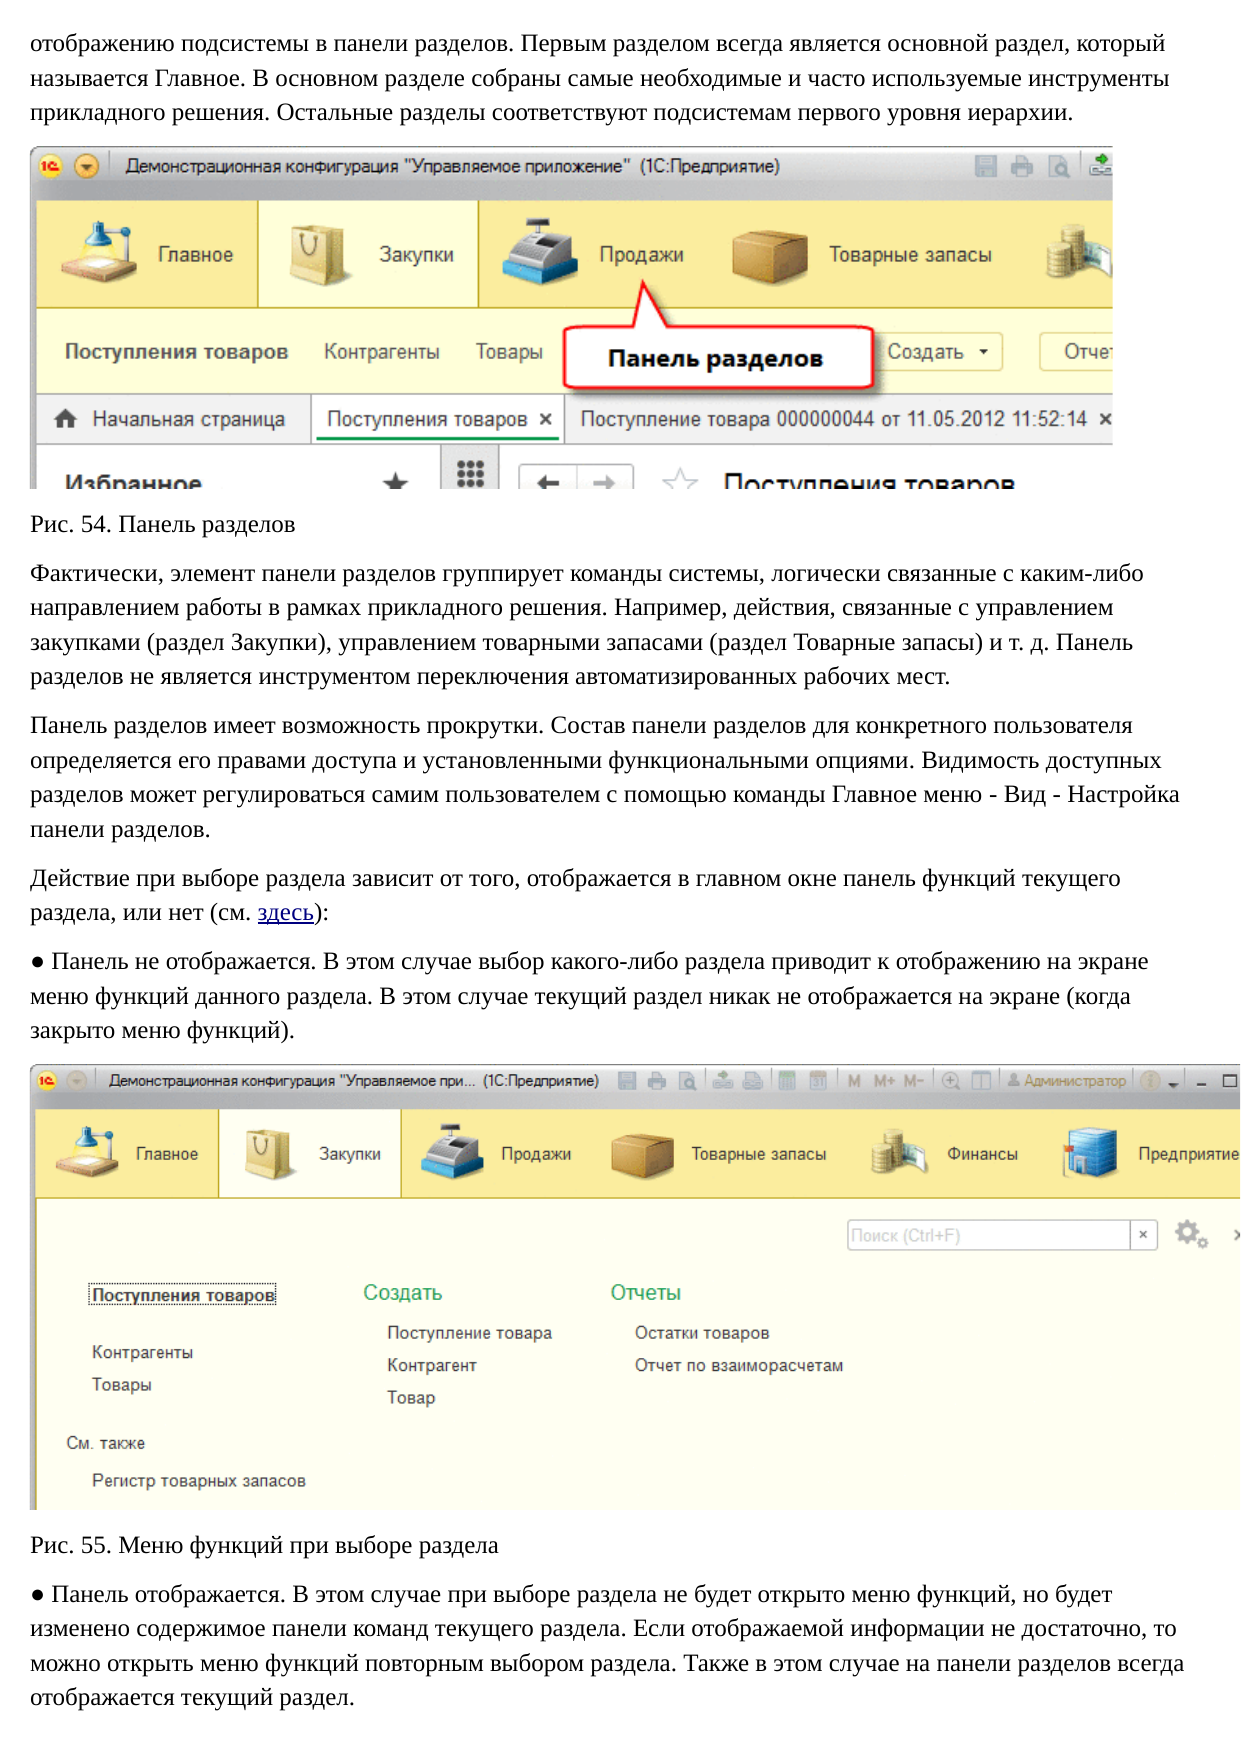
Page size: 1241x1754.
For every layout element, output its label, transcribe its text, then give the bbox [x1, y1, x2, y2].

text Фактически, элемент панели разделов группирует команды системы, логически связанные с каким-либо направлением работы в рамках прикладного решения. Например, действия, связанные с управлением закупками (раздел Закупки), управлением товарными запасами (раздел Товарные запасы) и т. д. Панель разделов не является инструментом переключения автоматизированных рабочих мест. [30, 558, 1211, 690]
text Рис. 54. Панель разделов [30, 509, 1211, 537]
picture [29, 146, 1113, 489]
text ● Панель отображается. В этом случае при выборе раздела не будет открыто меню функций, но будет изменено содержимое панели команд текущего раздела. Если отображаемой информации не достаточно, то можно открыть меню функций повторным выбором раздела. Также в этом случае на панели разделов всегда отображается текущий раздел. [30, 1579, 1211, 1711]
text отображению подсистемы в панели разделов. Первым разделом всегда является основной раздел, который называется Главное. В основном разделе собраны самые необходимые и часто используемые инструменты прикладного решения. Остальные разделы соответствуют подсистемам первого уровня иерархии. [30, 28, 1211, 126]
text Рис. 55. Меню функций при выборе раздела [30, 1530, 1211, 1559]
text Действие при выборе раздела зависит от того, отображается в главном окне панель функций текущего раздела, или нет (см. здесь): [30, 863, 1211, 926]
text Панель разделов имеет возможность прокрутки. Состав панели разделов для конкретного пользователя определяется его правами доступа и установленными функциональными опциями. Видимость доступных разделов может регулироваться самим пользователем с помощью команды Главное меню ‑ Вид ‑ Настройка панели разделов. [30, 710, 1211, 842]
text ● Панель не отображается. В этом случае выбор какого-либо раздела приводит к отображению на экране меню функций данного раздела. В этом случае текущий раздел никак не отображается на экране (когда закрыто меню функций). [30, 946, 1211, 1044]
picture [29, 1064, 1241, 1510]
